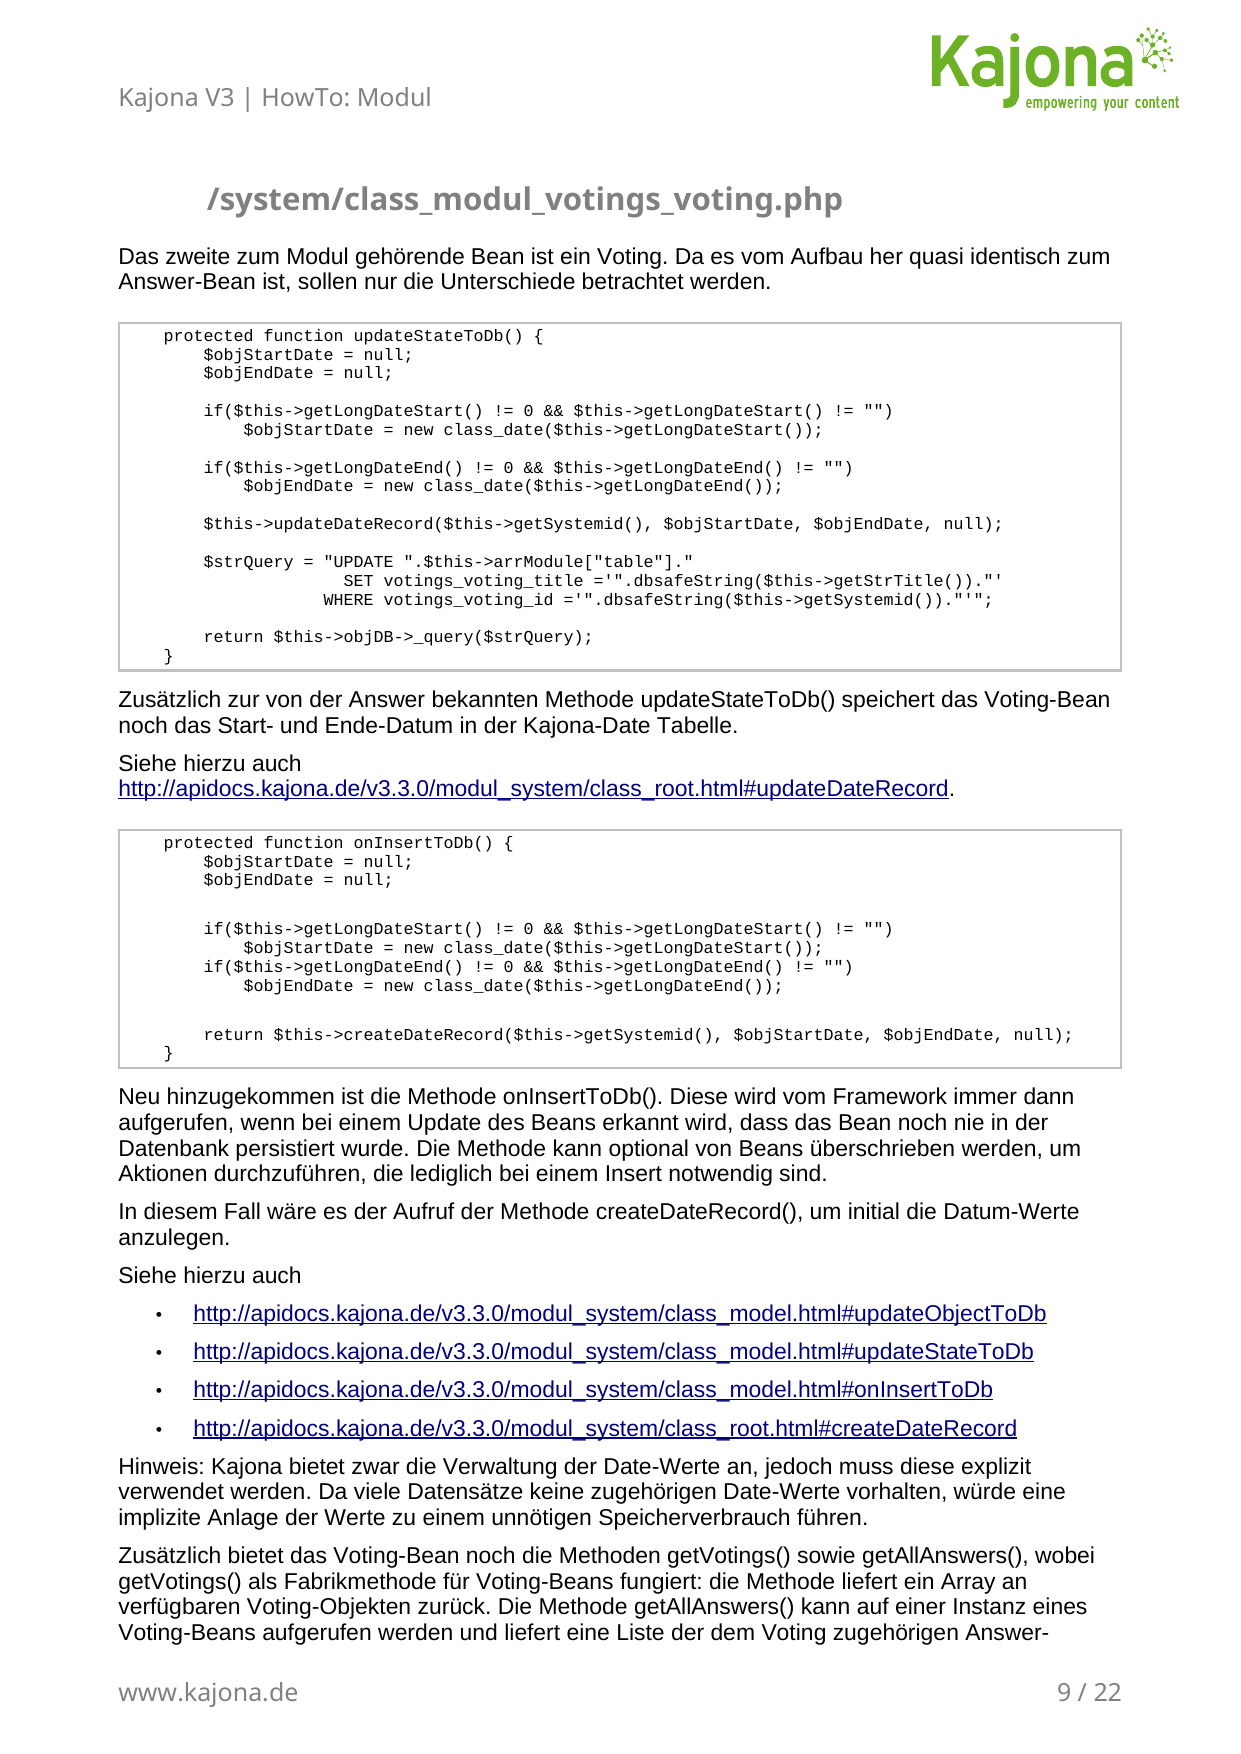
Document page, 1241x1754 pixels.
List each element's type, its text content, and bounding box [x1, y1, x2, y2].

text Hinweis: Kajona bietet zwar die Verwaltung der Date-Werte an, jedoch muss diese explizit verwendet werden. Da viele Datensätze keine zugehörigen Date-Werte vorhalten, würde eine implizite Anlage der Werte zu einem unnötigen Speicherverbrauch führen. [118, 1453, 1122, 1530]
subtitle /system/class_modul_votings_voting.php [118, 177, 1122, 219]
text protected function updateStateToDb() { $objStartDate = null; $objEndDate = null; if($this->getLongDateStart() != 0 && $this->getLongDateStart() != "") $objStartDate = new class_date($this->getLongDateStart()); if($this->getLongDateEnd() != 0 && $this->getLongDateEnd() != "") $objEndDate = new class_date($this->getLongDateEnd()); $this->updateDateRecord($this->getSystemid(), $objStartDate, $objEndDate, null); $strQuery = "UPDATE ".$this->arrModule["table"]." SET votings_voting_title ='".dbsafeString($this->getStrTitle())."' WHERE votings_voting_id ='".dbsafeString($this->getSystemid())."'"; return $this->objDB->_query($strQuery); } [120, 324, 1120, 669]
list http://apidocs.kajona.de/v3.3.0/modul_system/class_model.html#updateObjectToDb [156, 1301, 1122, 1327]
text return $this->createDateRecord($this->getSystemid(), $objStartDate, $objEndDate, null); } [120, 1021, 1120, 1067]
text protected function onInsertToDb() { $objStartDate = null; $objEndDate = null; [120, 831, 1120, 891]
text In diesem Fall wäre es der Aufruf der Methode createDateRecord(), um initial die Datum-Werte anzulegen. [118, 1199, 1122, 1250]
text if($this->getLongDateStart() != 0 && $this->getLongDateStart() != "") $objStartDate = new class_date($this->getLongDateStart()); if($this->getLongDateEnd() != 0 && $this->getLongDateEnd() != "") $objEndDate = new class_date($this->getLongDateEnd()); [120, 916, 1120, 996]
text Das zweite zum Modul gehörende Bean ist ein Voting. Da es vom Aufbau her quasi identisch zum Answer-Bean ist, sollen nur die Unterschiede betrachtet werden. [118, 243, 1122, 294]
list http://apidocs.kajona.de/v3.3.0/modul_system/class_root.html#createDateRecord [156, 1415, 1122, 1441]
list http://apidocs.kajona.de/v3.3.0/modul_system/class_model.html#onInsertToDb [156, 1377, 1122, 1403]
text Siehe hierzu auch http://apidocs.kajona.de/v3.3.0/modul_system/class_root.html#updateDateRecord. [118, 750, 1122, 802]
list http://apidocs.kajona.de/v3.3.0/modul_system/class_model.html#updateStateToDb [156, 1339, 1122, 1365]
text Zusätzlich zur von der Answer bekannten Methode updateStateToDb() speichert das Voting-Bean noch das Start- und Ende-Datum in der Kajona-Date Tabelle. [118, 687, 1122, 738]
text Neu hinzugekommen ist die Methode onInsertToDb(). Diese wird vom Framework immer dann aufgerufen, wenn bei einem Update des Beans erkannt wird, dass das Bean noch nie in der Datenbank persistiert wurde. Die Methode kann optional von Beans überschrieben werden, um Aktionen durchzuführen, die lediglich bei einem Insert notwendig sind. [118, 1084, 1122, 1187]
text Zusätzlich bietet das Voting-Bean noch die Methoden getVotings() sowie getAllAnswers(), wobei getVotings() als Fabrikmethode für Voting-Beans fungiert: die Methode liefert ein Array an verfügbaren Voting-Objekten zurück. Die Methode getAllAnswers() kann auf einer Instanz eines Voting-Beans aufgerufen werden und liefert eine Liste der dem Voting zugehörigen Answer- [118, 1543, 1122, 1645]
text Siehe hierzu auch [118, 1263, 1122, 1288]
